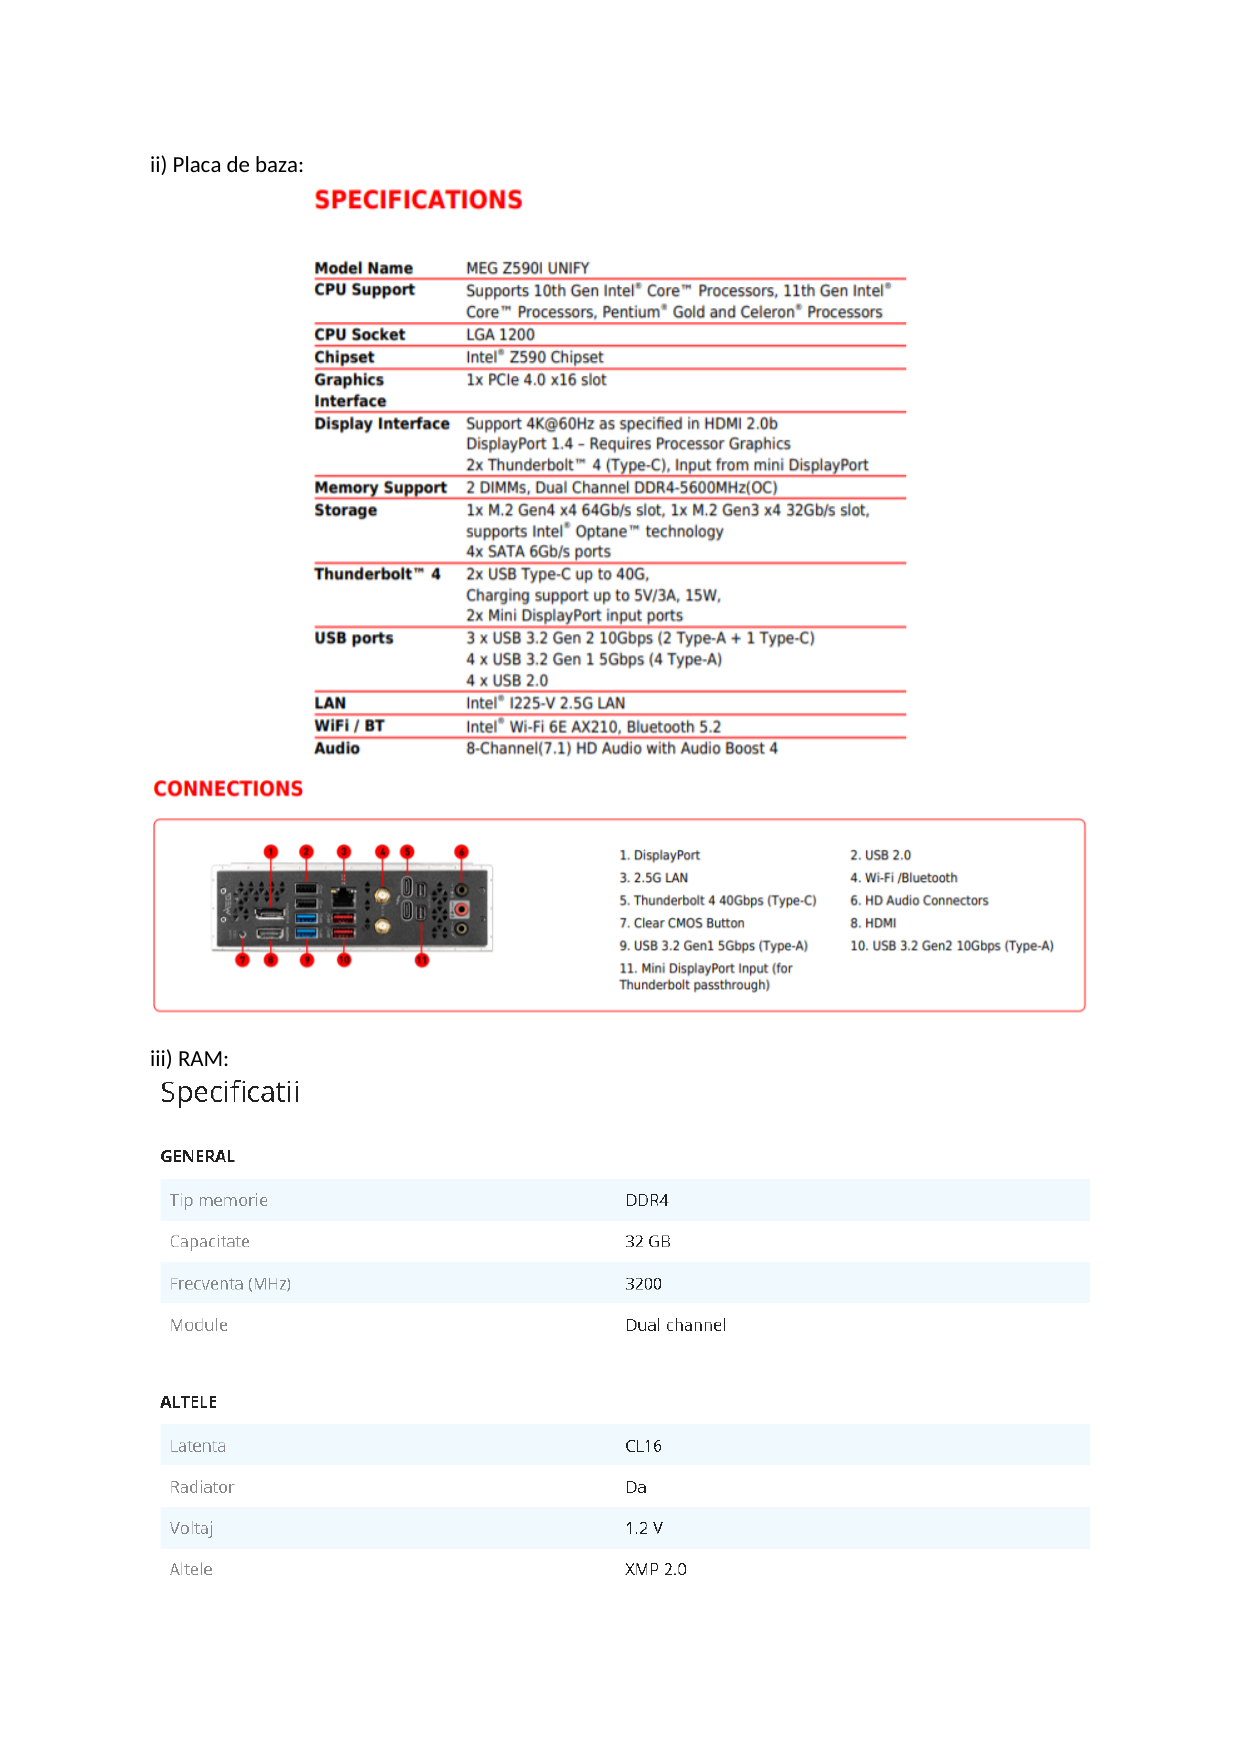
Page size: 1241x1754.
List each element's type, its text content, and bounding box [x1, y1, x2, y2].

text iii) RAM: [150, 1044, 1090, 1073]
text ii) Placa de baza: [150, 150, 1090, 756]
